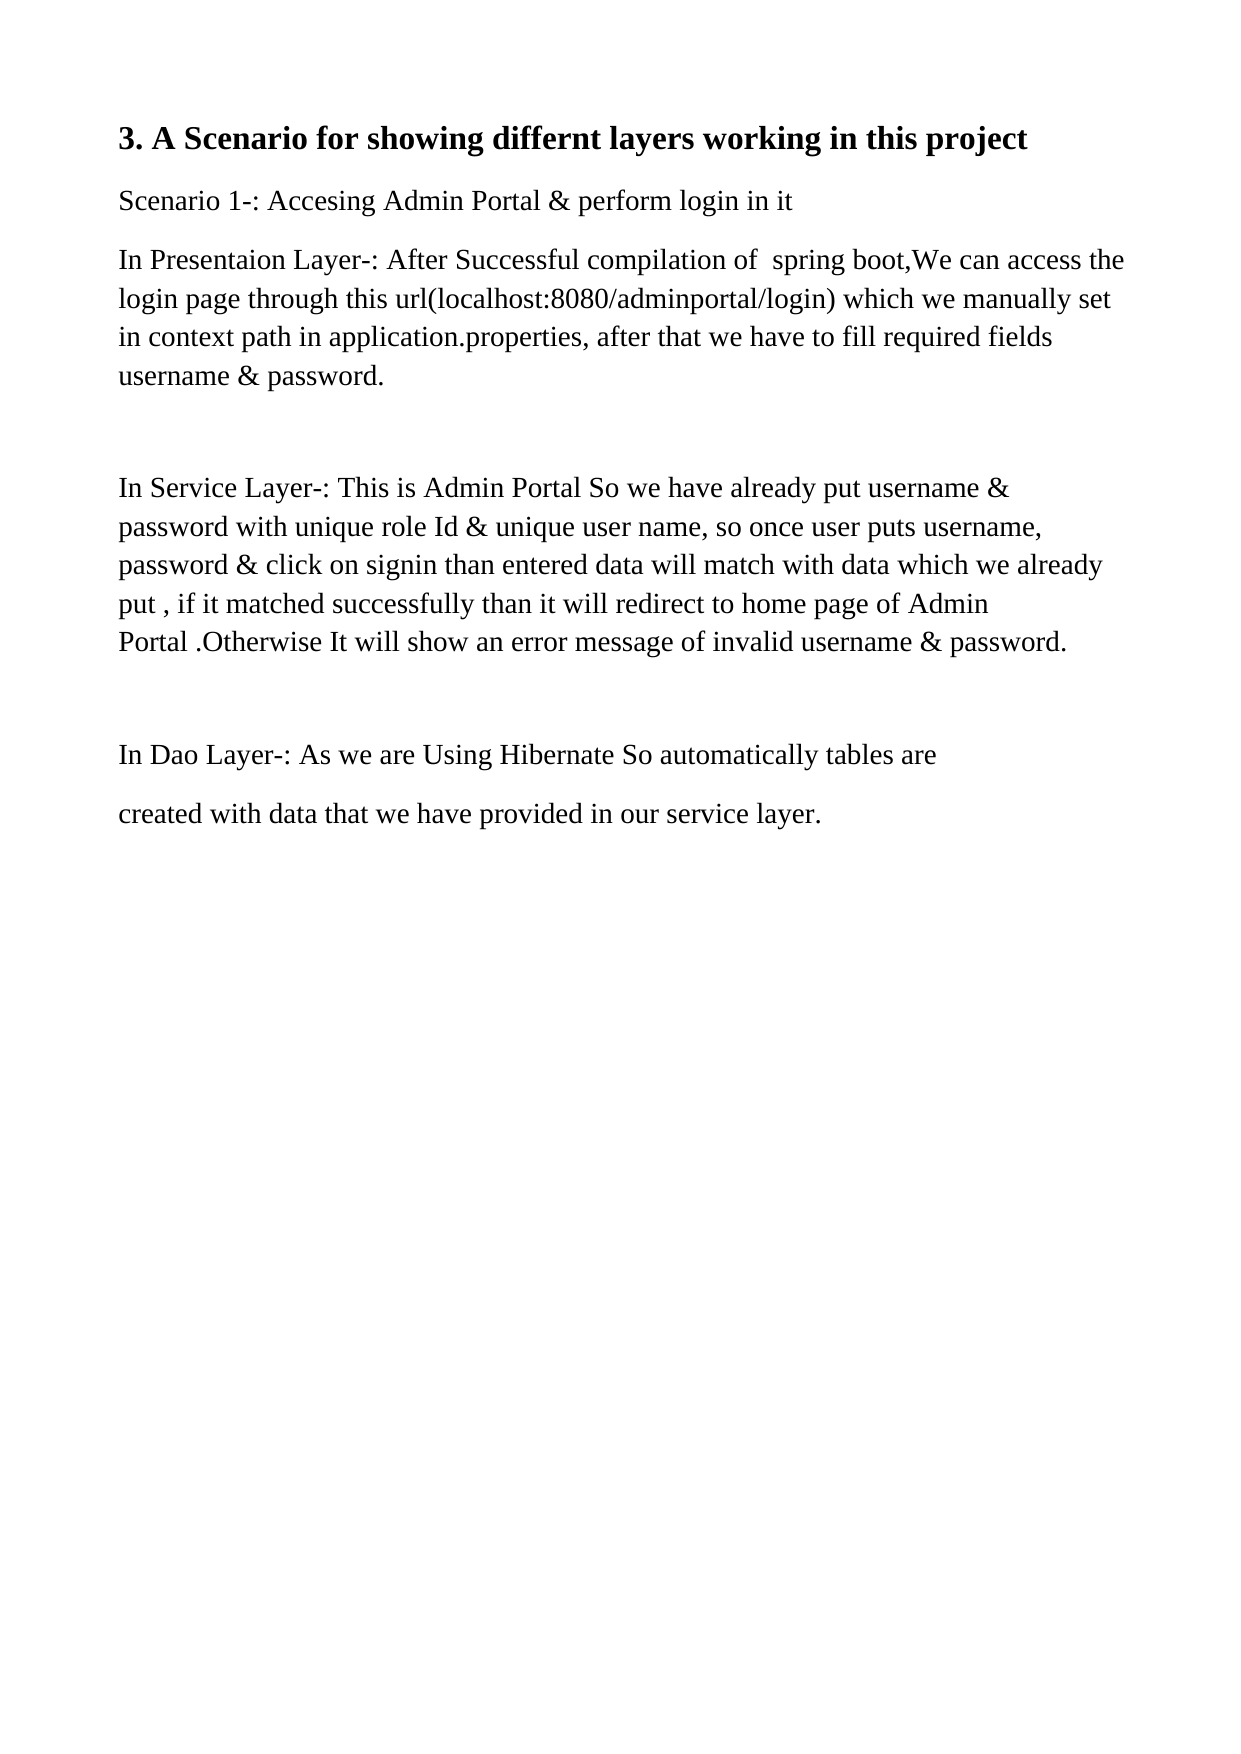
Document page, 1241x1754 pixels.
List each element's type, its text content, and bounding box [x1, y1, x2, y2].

text Scenario 1-: Accesing Admin Portal & perform login in it [118, 183, 1122, 217]
text In Presentaion Layer-: After Successful compilation of spring boot,We can access the login page through this url(localhost:8080/adminportal/login) which we manually set in context path in application.properties, after that we have to fill required fields username & password. [118, 242, 1131, 392]
text created with data that we have provided in our service layer. [118, 796, 1122, 830]
text 3. A Scenario for showing differnt layers working in this project [118, 118, 1122, 156]
text In Dao Layer-: As we are Using Hibernate So automatically tables are [118, 737, 1122, 771]
text In Service Layer-: This is Admin Portal So we have already put username & password with unique role Id & unique user name, so once user puts username, password & click on signin than entered data will match with data which we already put , if it matched successfully than it will redirect to home page of Admin Portal .Otherwise It will show an error message of invalid username & password. [118, 470, 1122, 658]
